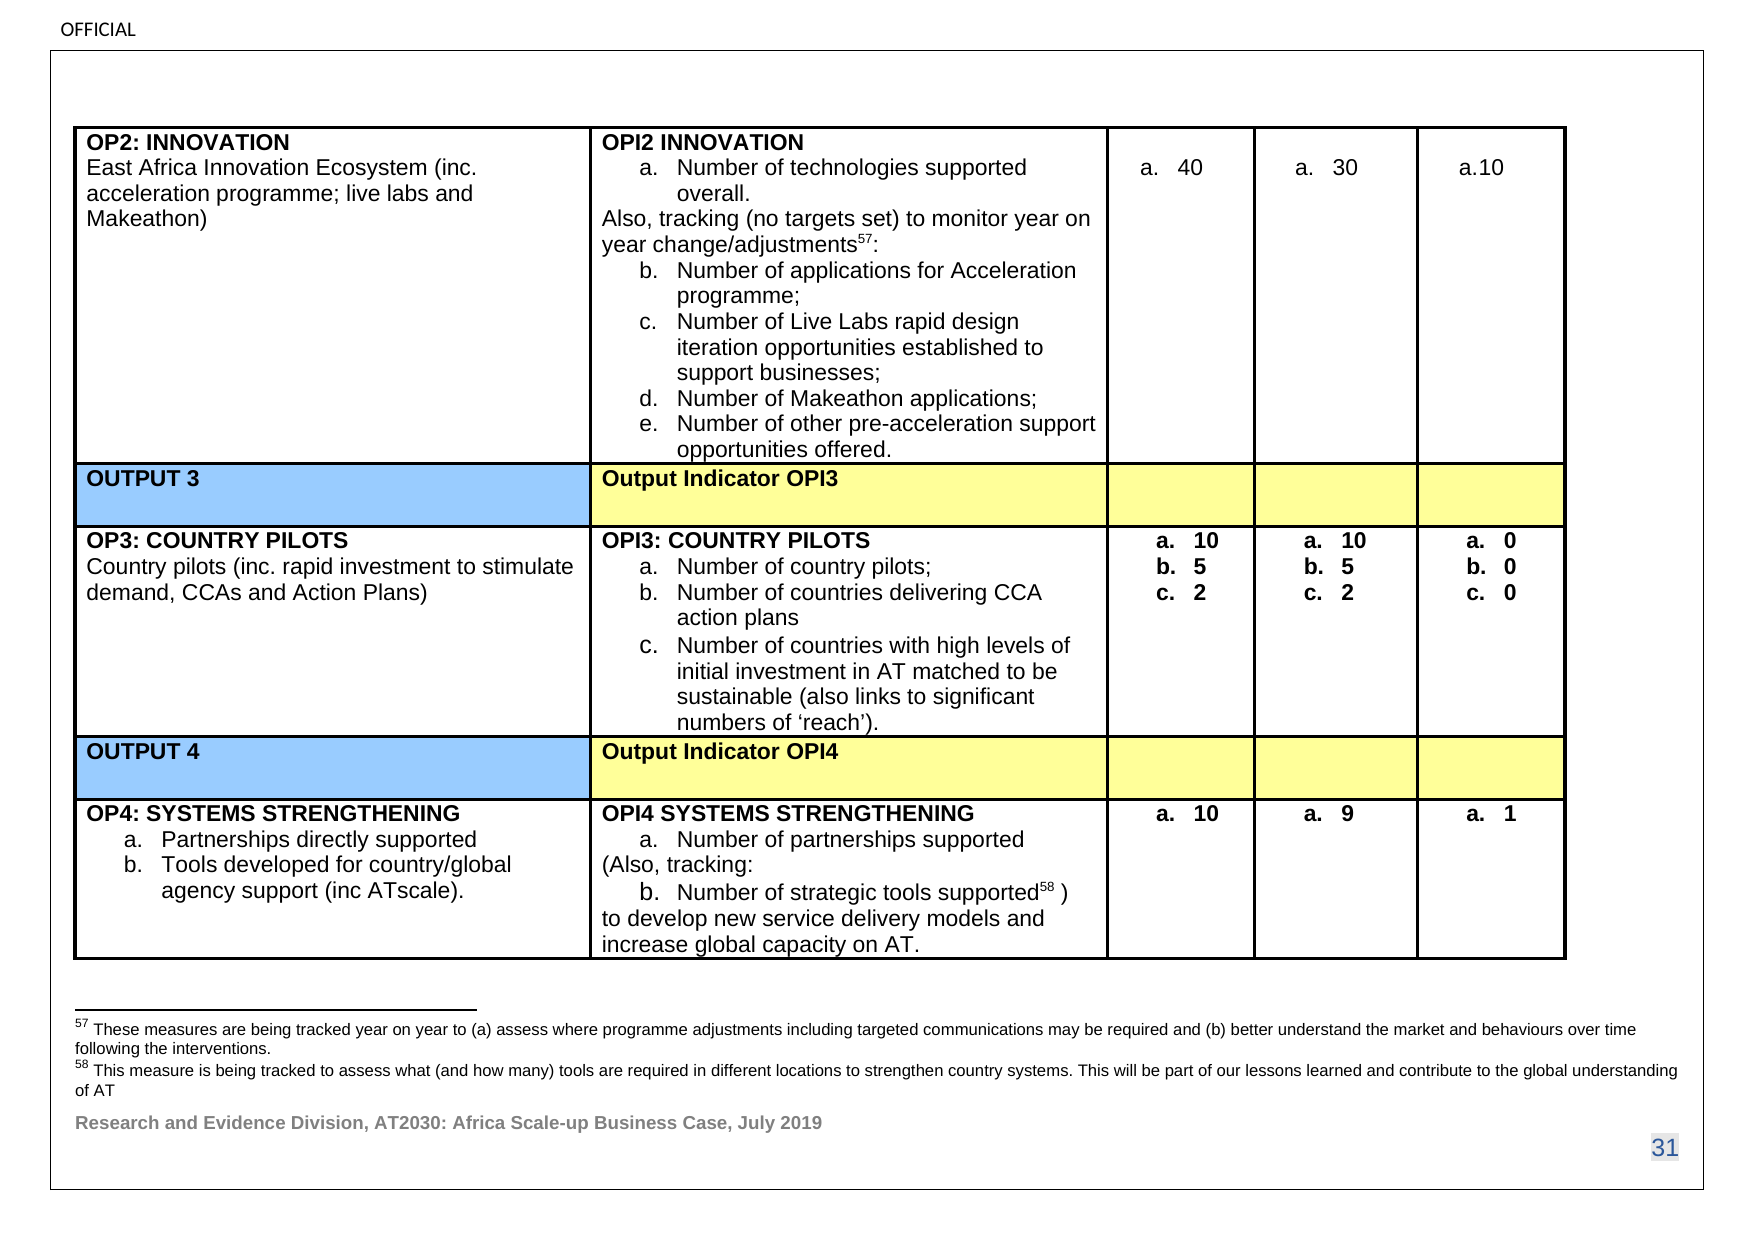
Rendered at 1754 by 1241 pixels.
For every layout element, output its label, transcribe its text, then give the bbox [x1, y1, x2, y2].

table_cell OPI2 INNOVATION Number of technologies supported overall. Also, tracking (no targets set) to monitor year on year change/adjustments: Number of applications for Acceleration programme; Number of Live Labs rapid design iteration opportunities established to support businesses; Number of Makeathon applications; Number of other pre-acceleration support opportunities offered. [592, 129, 1106, 462]
table_cell 30 [1256, 129, 1416, 462]
table_cell 10 [1109, 801, 1253, 957]
table_cell 0 0 0 [1419, 528, 1563, 735]
table_cell 40 [1109, 129, 1253, 462]
table_cell OUTPUT 3 [77, 465, 589, 525]
table_cell Output Indicator OPI4 [592, 738, 1106, 798]
table_cell [1419, 465, 1563, 525]
table_cell OP2: INNOVATION East Africa Innovation Ecosystem (inc. acceleration programme; live labs and Makeathon) [77, 129, 589, 462]
table_cell OPI3: COUNTRY PILOTS Number of country pilots; Number of countries delivering CCA action plans Number of countries with high levels of initial investment in AT matched to be sustainable (also links to significant numbers of ‘reach’). [592, 528, 1106, 735]
table_cell OP3: COUNTRY PILOTS Country pilots (inc. rapid investment to stimulate demand, CCAs and Action Plans) [77, 528, 589, 735]
table_cell 10 5 2 [1256, 528, 1416, 735]
table_cell 10 5 2 [1109, 528, 1253, 735]
table_cell [1109, 738, 1253, 798]
table_cell Output Indicator OPI3 [592, 465, 1106, 525]
table_cell [1109, 465, 1253, 525]
table_cell [1256, 465, 1416, 525]
table_cell [1419, 738, 1563, 798]
table_cell 9 [1256, 801, 1416, 957]
table_cell OUTPUT 4 [77, 738, 589, 798]
table_cell OP4: SYSTEMS STRENGTHENING Partnerships directly supported Tools developed for country/global agency support (inc ATscale). [77, 801, 589, 957]
table_cell 1 [1419, 801, 1563, 957]
table_cell 10 [1419, 129, 1563, 462]
table_cell [1256, 738, 1416, 798]
table_cell OPI4 SYSTEMS STRENGTHENING Number of partnerships supported (Also, tracking: Number of strategic tools supported ) to develop new service delivery models and increase global capacity on AT. [592, 801, 1106, 957]
